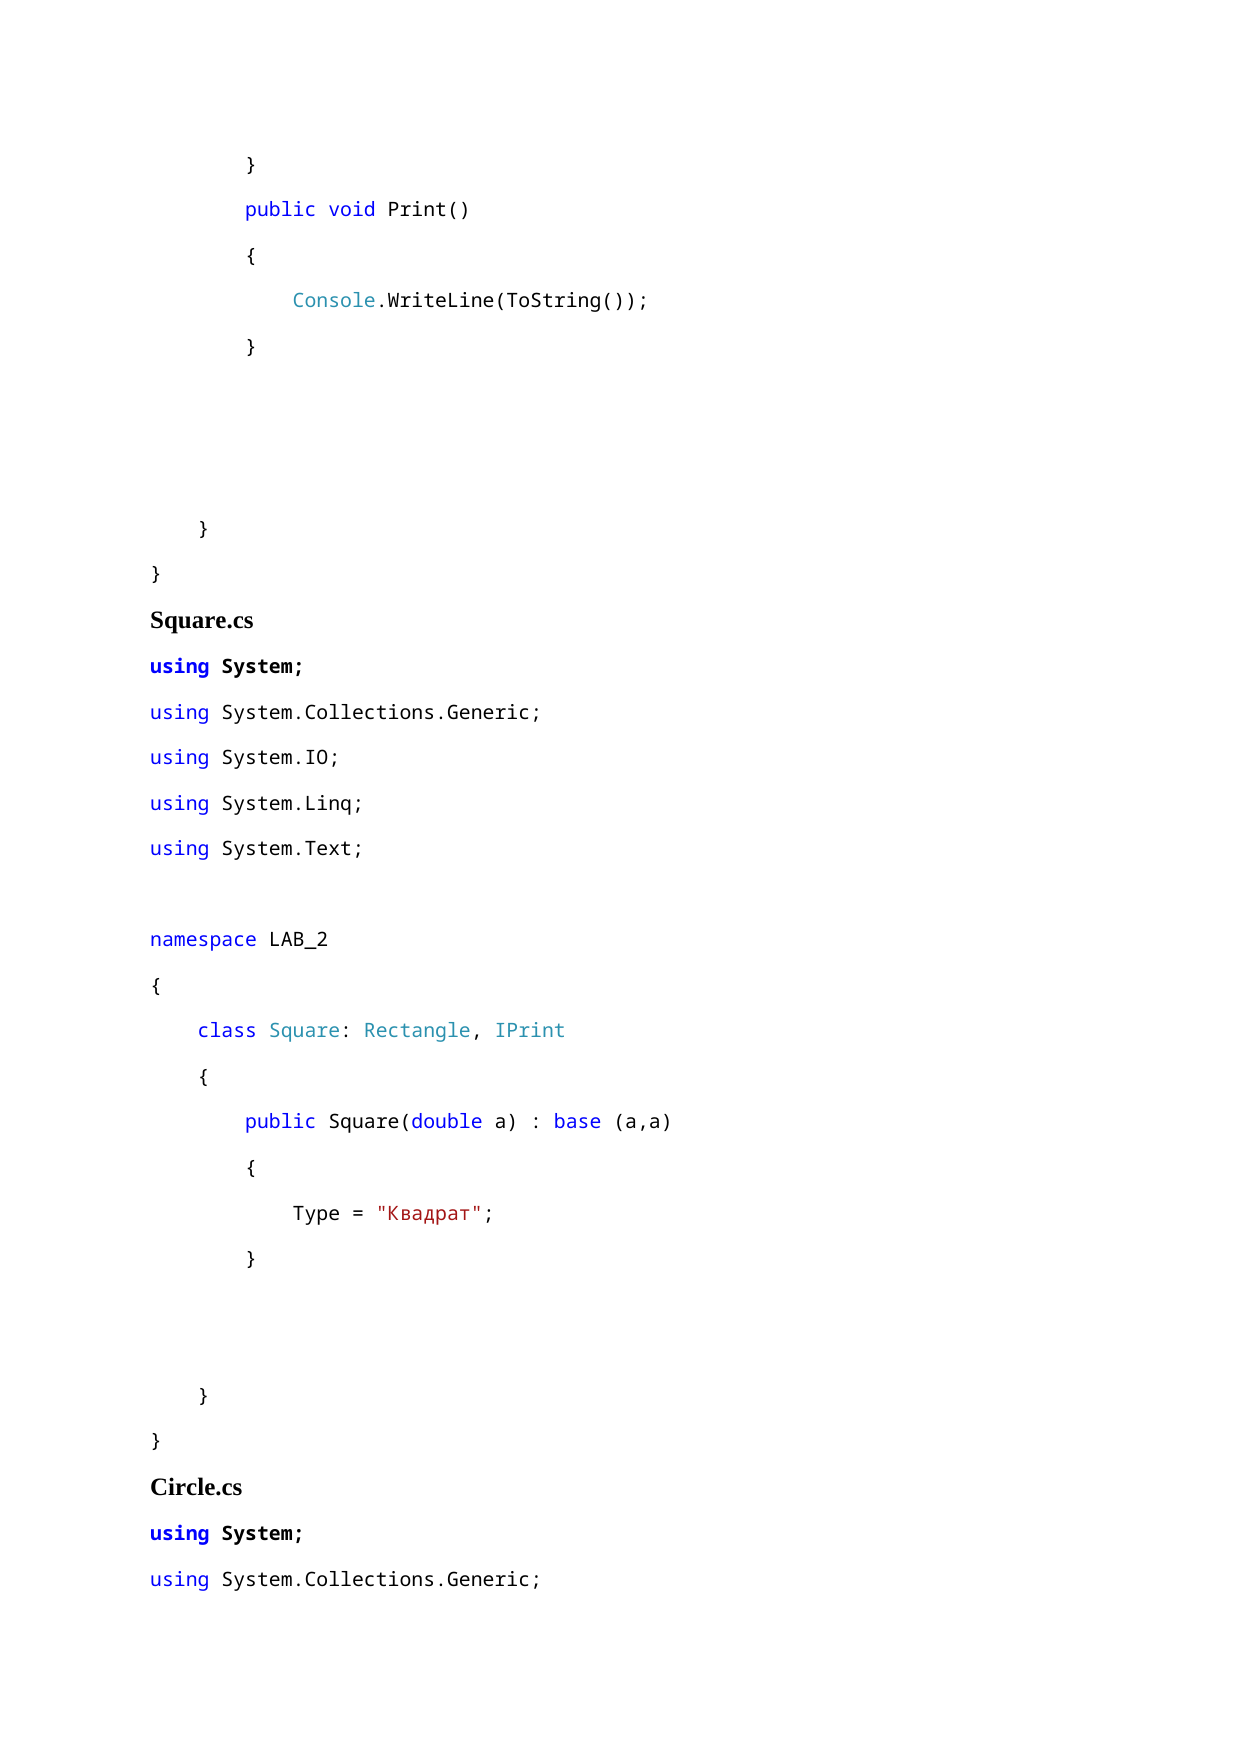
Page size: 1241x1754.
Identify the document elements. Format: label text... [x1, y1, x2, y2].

text { [150, 1153, 1090, 1180]
text public Square(double a) : base (a,a) [150, 1108, 1090, 1135]
text { [150, 971, 1090, 998]
text } [150, 1381, 1090, 1408]
text } [150, 332, 1090, 359]
text { [150, 1062, 1090, 1089]
text using System.Collections.Generic; [150, 698, 1090, 725]
text } [150, 150, 1090, 177]
text public void Print() [150, 196, 1090, 222]
text Console.WriteLine(ToString()); [150, 287, 1090, 313]
text using System.Text; [150, 835, 1090, 862]
text using System.IO; [150, 744, 1090, 771]
text } [150, 1426, 1090, 1453]
text } [150, 1244, 1090, 1271]
text using System.Collections.Generic; [150, 1565, 1090, 1592]
text } [150, 560, 1090, 587]
text Circle.cs [150, 1472, 1090, 1501]
text using System; [150, 1519, 1090, 1546]
text { [150, 241, 1090, 268]
text namespace LAB_2 [150, 926, 1090, 953]
text using System.Linq; [150, 789, 1090, 816]
text Type = "Квадрат"; [150, 1199, 1090, 1226]
text Square.cs [150, 605, 1090, 634]
text class Square: Rectangle, IPrint [150, 1017, 1090, 1044]
text } [150, 514, 1090, 541]
text using System; [150, 653, 1090, 679]
